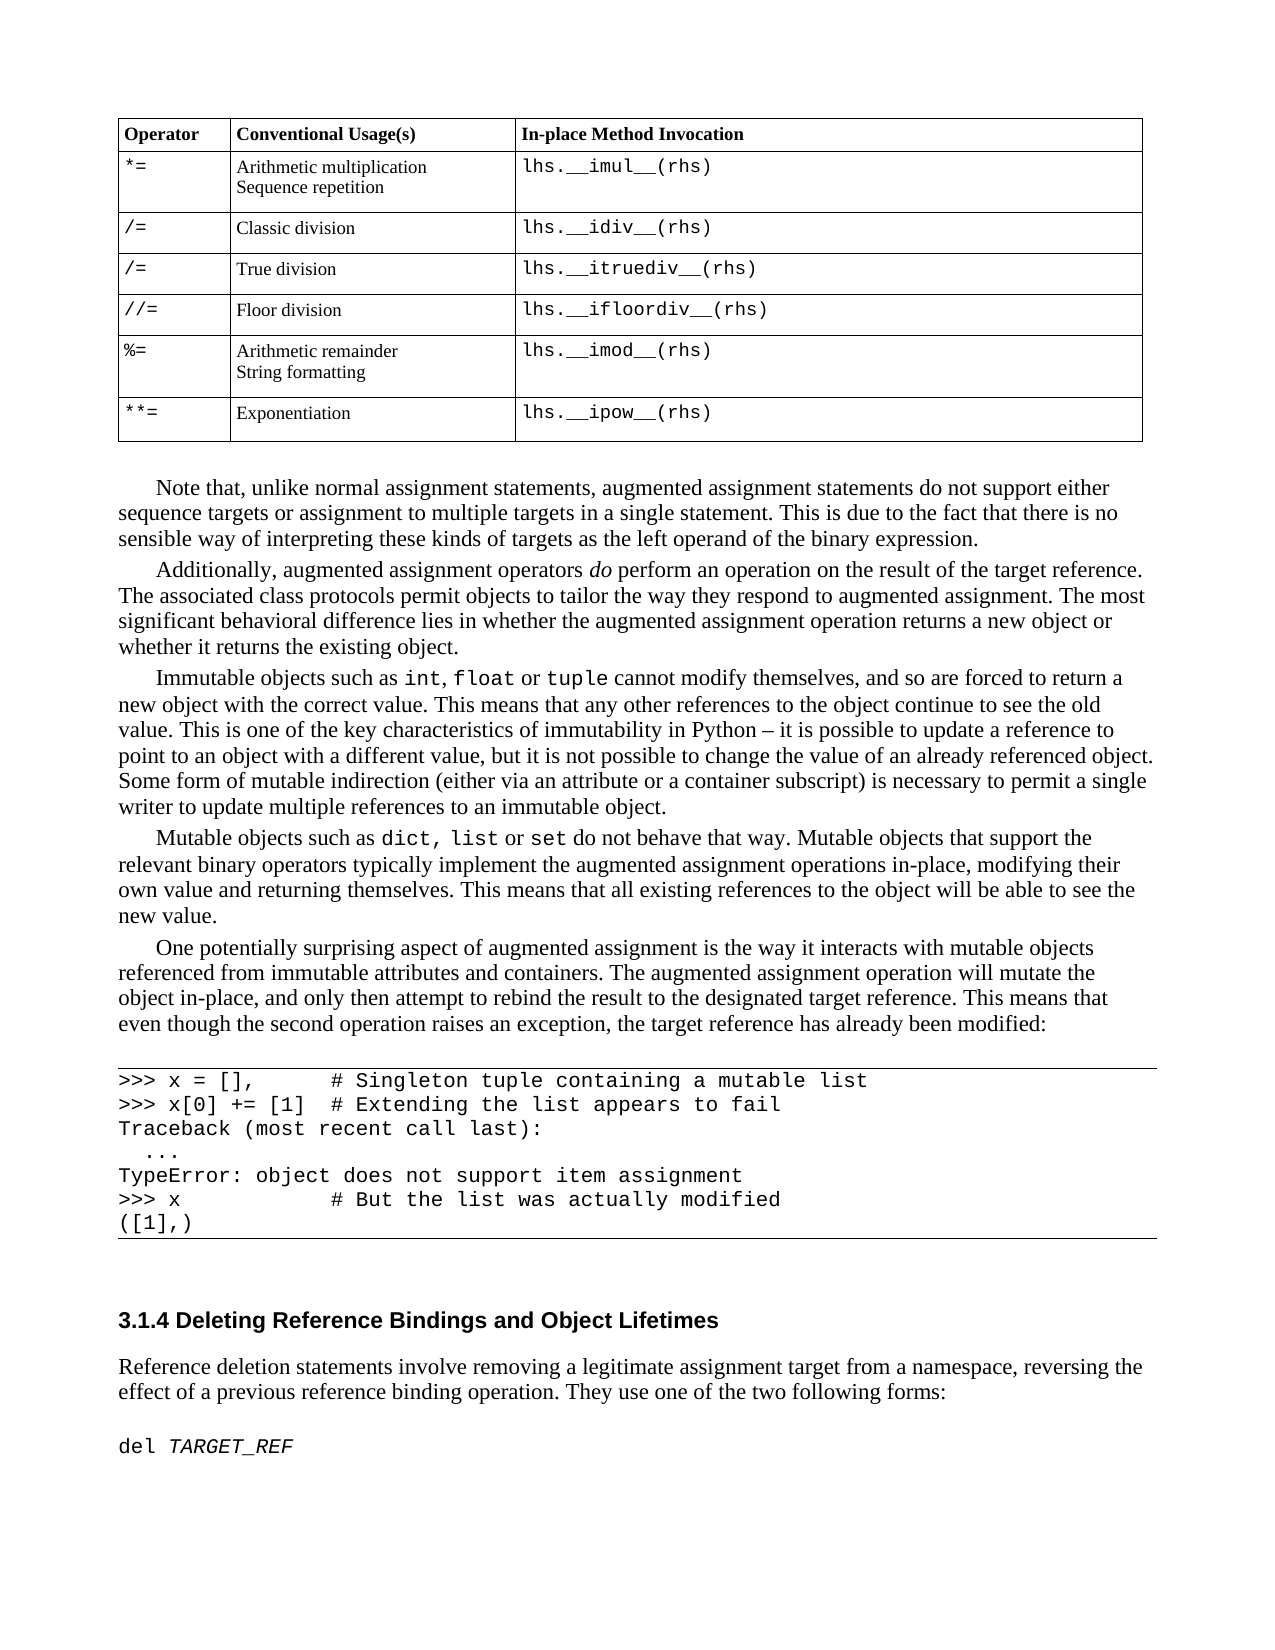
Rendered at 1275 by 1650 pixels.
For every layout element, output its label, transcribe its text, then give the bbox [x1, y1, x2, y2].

text >>> x[0] += [1] # Extending the list appears to fail [118, 1094, 1157, 1118]
text Note that, unlike normal assignment statements, augmented assignment statements do not support either sequence targets or assignment to multiple targets in a single statement. This is due to the fact that there is no sensible way of interpreting these kinds of targets as the left operand of the binary expression. [118, 475, 1157, 551]
text >>> x = [], # Singleton tuple containing a mutable list [118, 1069, 1157, 1094]
table_cell //= [119, 295, 230, 335]
table_cell Arithmetic multiplication Sequence repetition [231, 152, 515, 212]
text ([1],) [118, 1212, 1157, 1238]
text Additionally, augmented assignment operators do perform an operation on the result of the target reference. The associated class protocols permit objects to tailor the way they respond to augmented assignment. The most significant behavioral difference lies in whether the augmented assignment operation returns a new object or whether it returns the existing object. [118, 557, 1157, 659]
table_cell /= [119, 213, 230, 253]
table_header Operator [119, 119, 230, 151]
table_cell Classic division [231, 213, 515, 253]
text Traceback (most recent call last): [118, 1118, 1157, 1141]
table_cell **= [119, 398, 230, 441]
table_cell /= [119, 254, 230, 294]
text Mutable objects such as dict, list or set do not behave that way. Mutable objects that support the relevant binary operators typically implement the augmented assignment operations in-place, modifying their own value and returning themselves. This means that all existing references to the object will be able to see the new value. [118, 825, 1157, 928]
table_cell lhs.__imod__(rhs) [516, 336, 1142, 397]
text TypeError: object does not support item assignment [118, 1165, 1157, 1189]
table_cell Exponentiation [231, 398, 515, 441]
text Reference deletion statements involve removing a legitimate assignment target from a namespace, reversing the effect of a previous reference binding operation. They use one of the two following forms: [118, 1354, 1157, 1404]
text del TARGET_REF [118, 1436, 1157, 1459]
table_cell Arithmetic remainder String formatting [231, 336, 515, 397]
text Immutable objects such as int, float or tuple cannot modify themselves, and so are forced to return a new object with the correct value. This means that any other references to the object continue to see the old value. This is one of the key characteristics of immutability in Python – it is possible to update a reference to point to an object with a different value, but it is not possible to change the value of an already referenced object. Some form of mutable indirection (either via an attribute or a container subscript) is necessary to permit a single writer to update multiple references to an immutable object. [118, 665, 1157, 819]
table_cell lhs.__imul__(rhs) [516, 152, 1142, 212]
table_cell lhs.__ifloordiv__(rhs) [516, 295, 1142, 335]
text One potentially surprising aspect of augmented assignment is the way it interacts with mutable objects referenced from immutable attributes and containers. The augmented assignment operation will mutate the object in-place, and only then attempt to rebind the result to the designated target reference. This means that even though the second operation raises an exception, the target reference has already been modified: [118, 934, 1157, 1036]
table_cell lhs.__itruediv__(rhs) [516, 254, 1142, 294]
table_header In-place Method Invocation [516, 119, 1142, 151]
text ... [118, 1141, 1157, 1165]
table_cell %= [119, 336, 230, 397]
table_cell Floor division [231, 295, 515, 335]
table_cell lhs.__ipow__(rhs) [516, 398, 1142, 441]
table_cell lhs.__idiv__(rhs) [516, 213, 1142, 253]
table_cell *= [119, 152, 230, 212]
text >>> x # But the list was actually modified [118, 1189, 1157, 1212]
table_cell True division [231, 254, 515, 294]
table_header Conventional Usage(s) [231, 119, 515, 151]
subtitle 3.1.4 Deleting Reference Bindings and Object Lifetimes [118, 1302, 1157, 1333]
